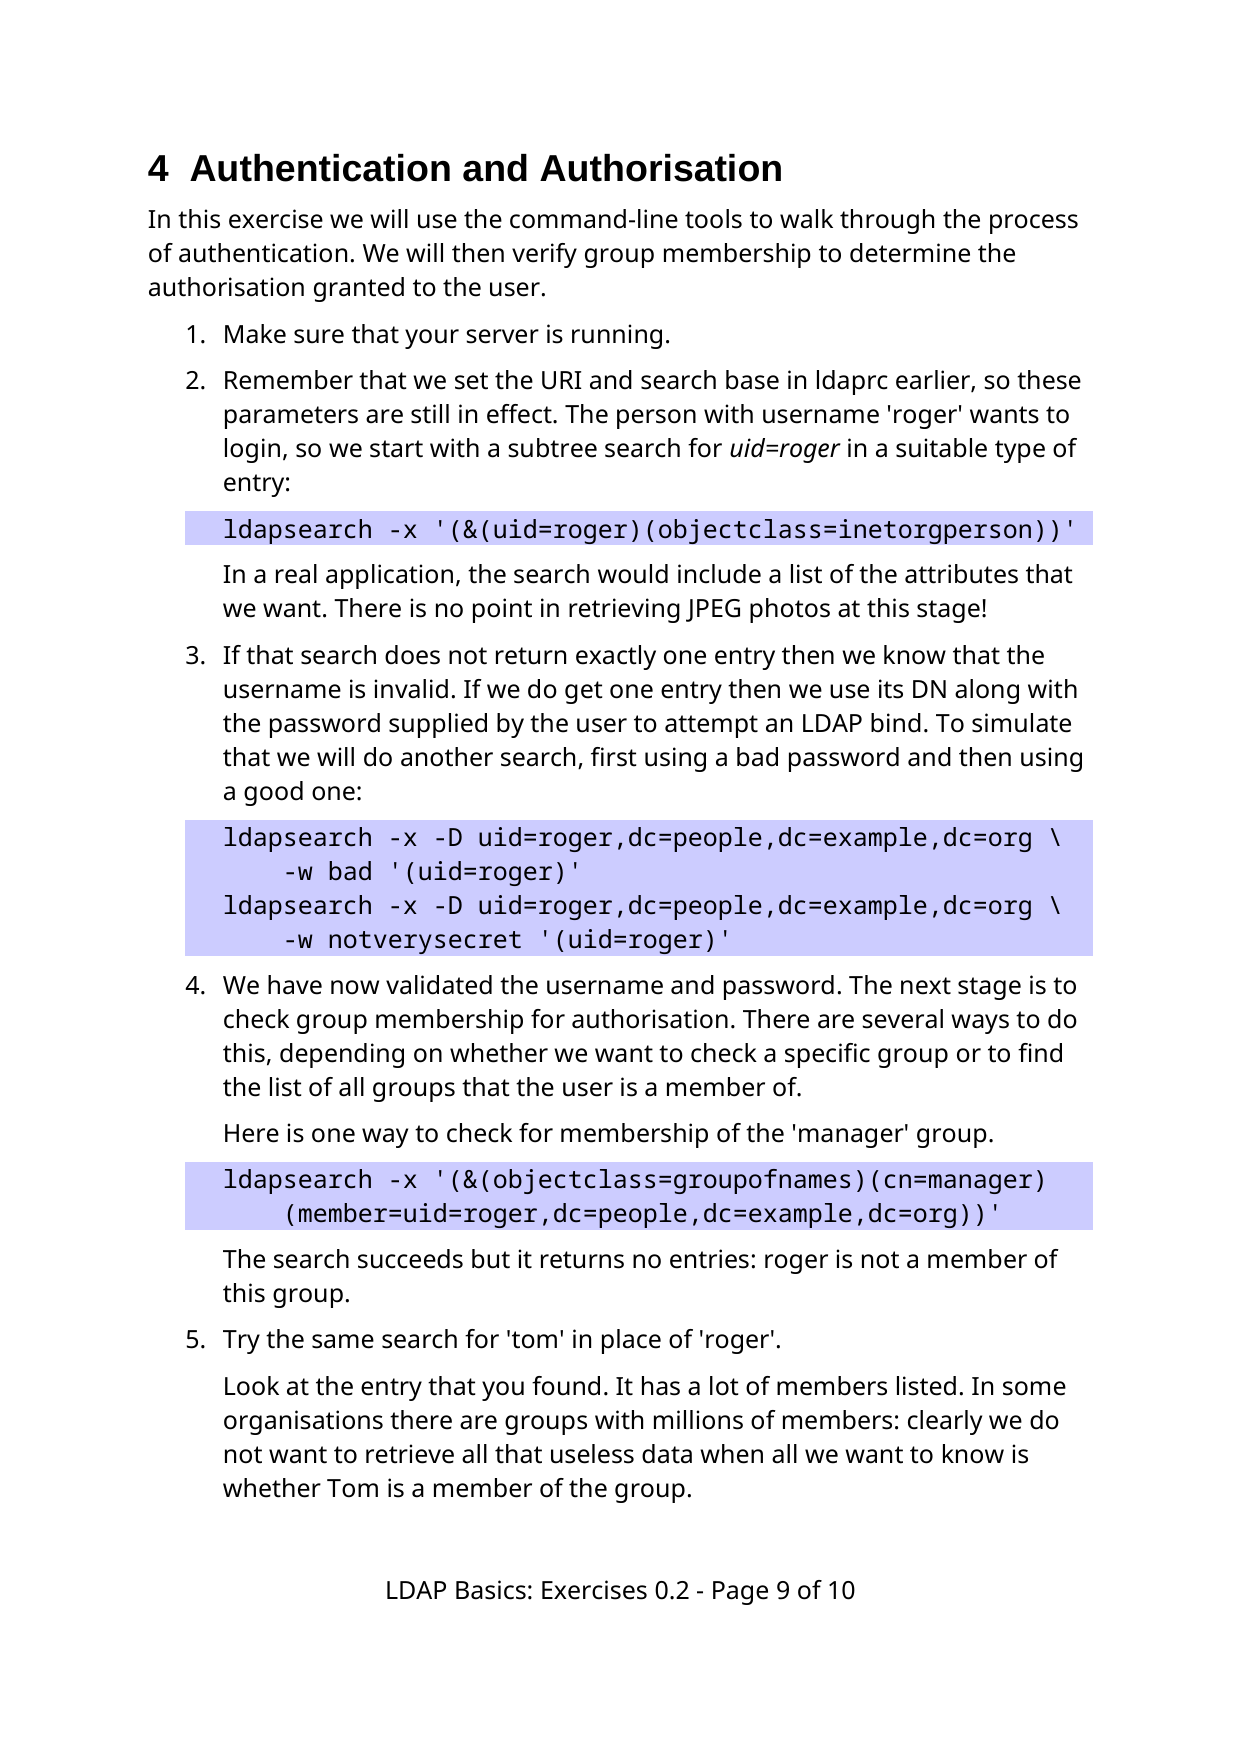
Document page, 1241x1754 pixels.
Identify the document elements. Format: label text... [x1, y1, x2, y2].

list Make sure that your server is running. [185, 316, 1093, 350]
list Try the same search for 'tom' in place of 'roger'. [185, 1322, 1093, 1356]
list The search succeeds but it returns no entries: roger is not a member of this group. [185, 1242, 1093, 1310]
list ldapsearch -x '(&(objectclass=groupofnames)(cn=manager) [185, 1162, 1093, 1196]
list In a real application, the search would include a list of the attributes that we want. There is no point in retrieving JPEG photos at this stage! [185, 557, 1093, 625]
list If that search does not return exactly one entry then we know that the username is invalid. If we do get one entry then we use its DN along with the password supplied by the user to attempt an LDAP bind. To simulate that we will do another search, first using a bad password and then using a good one: [185, 637, 1093, 807]
list -w notverysecret '(uid=roger)' [185, 922, 1093, 956]
subtitle Authentication and Authorisation [148, 148, 1093, 189]
list (member=uid=roger,dc=people,dc=example,dc=org))' [185, 1196, 1093, 1230]
list ldapsearch -x -D uid=roger,dc=people,dc=example,dc=org \ [185, 888, 1093, 922]
list We have now validated the username and password. The next stage is to check group membership for authorisation. There are several ways to do this, depending on whether we want to check a specific group or to find the list of all groups that the user is a member of. [185, 967, 1093, 1103]
list -w bad '(uid=roger)' [185, 854, 1093, 888]
list Look at the entry that you found. It has a lot of members listed. In some organisations there are groups with millions of members: clearly we do not want to retrieve all that useless data when all we want to know is whether Tom is a member of the group. [185, 1369, 1093, 1504]
list ldapsearch -x -D uid=roger,dc=people,dc=example,dc=org \ [185, 820, 1093, 854]
list Remember that we set the URI and search base in ldaprc earlier, so these parameters are still in effect. The person with username 'roger' wants to login, so we start with a subtree search for uid=roger in a suitable type of entry: [185, 363, 1093, 499]
list ldapsearch -x '(&(uid=roger)(objectclass=inetorgperson))' [185, 511, 1093, 545]
list Here is one way to check for membership of the 'manager' group. [185, 1116, 1093, 1149]
text In this exercise we will use the command-line tools to walk through the process of authentication. We will then verify group membership to determine the authorisation granted to the user. [148, 202, 1093, 304]
